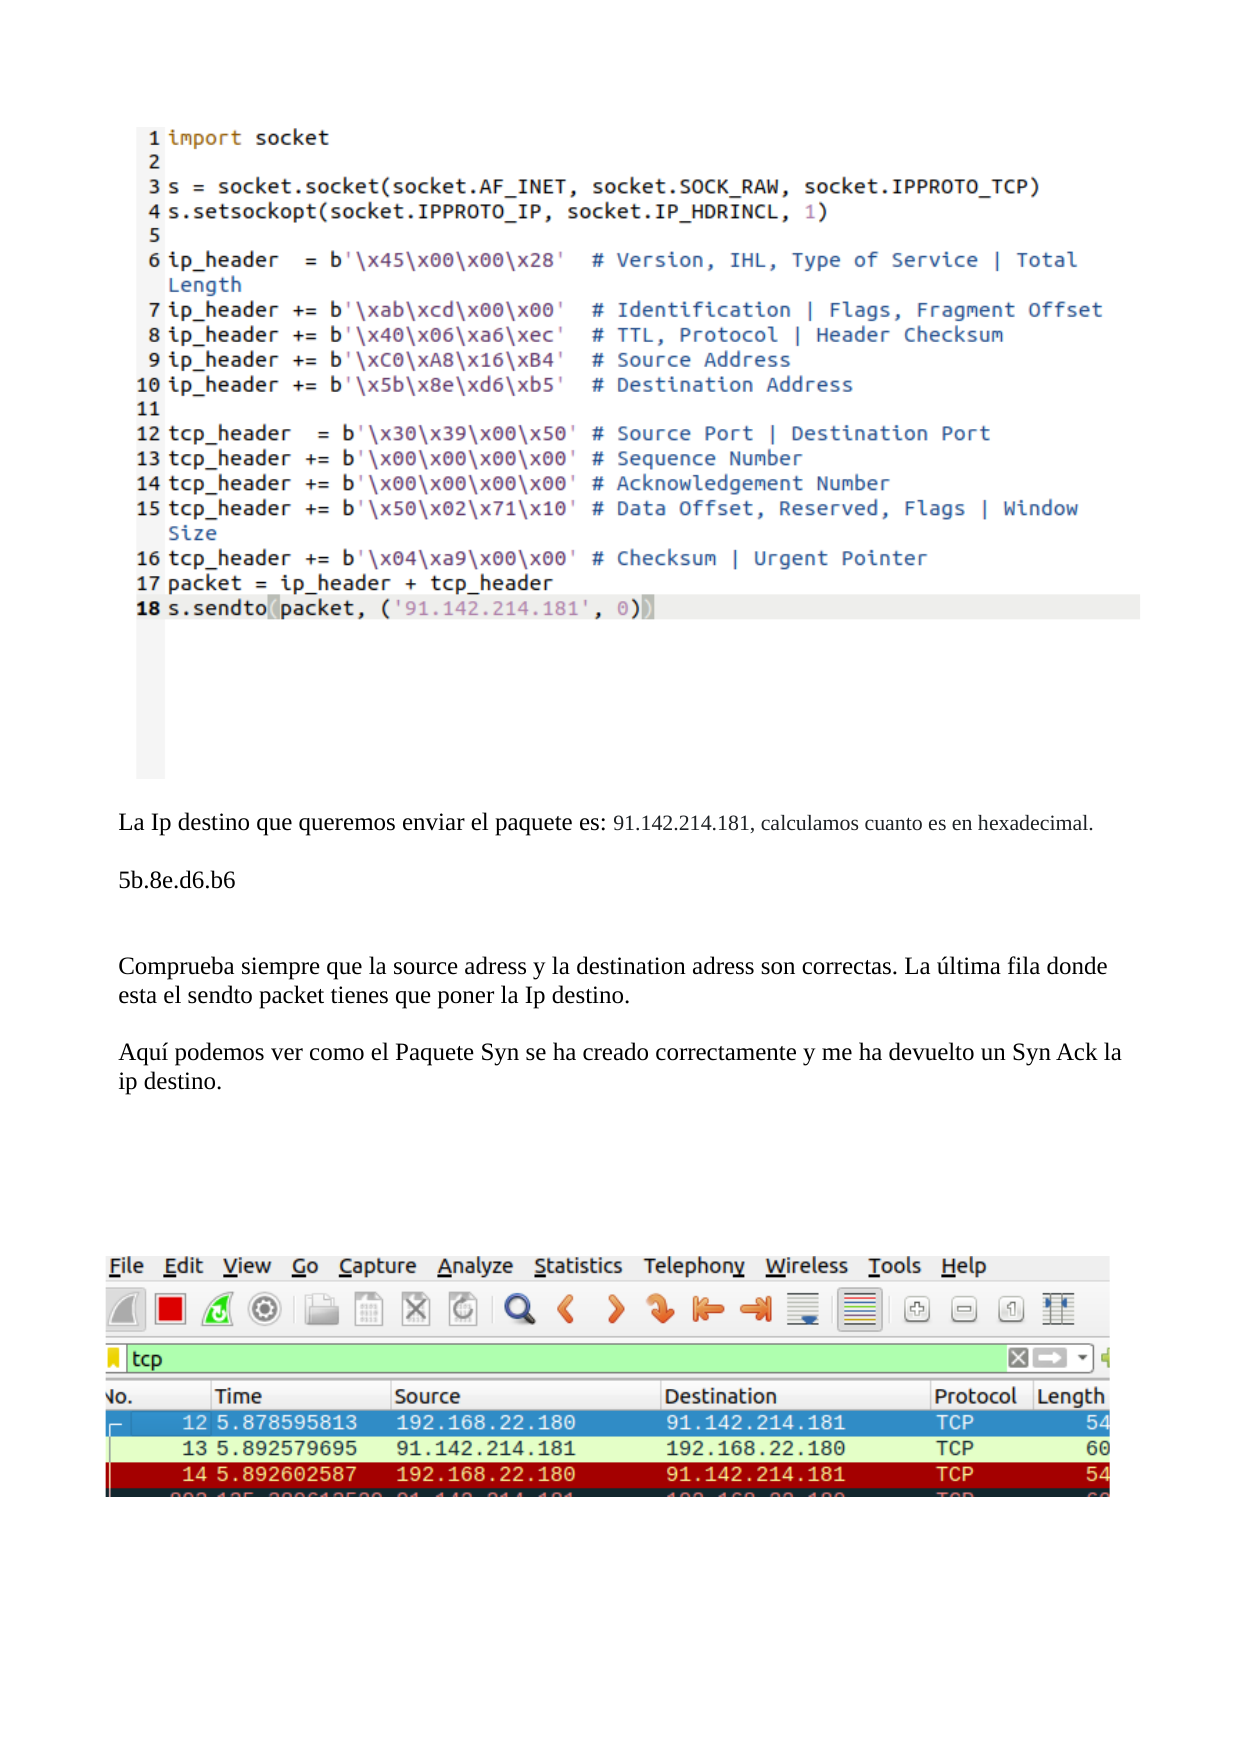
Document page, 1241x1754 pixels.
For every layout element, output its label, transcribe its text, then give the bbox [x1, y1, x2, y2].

picture [136, 127, 1141, 779]
text 5b.8e.d6.b6 [118, 865, 1122, 894]
picture [105, 1256, 1110, 1497]
text Aquí podemos ver como el Paquete Syn se ha creado correctamente y me ha devuelto un Syn Ack la ip destino. [118, 1037, 1122, 1095]
text Comprueba siempre que la source adress y la destination adress son correctas. La última fila donde esta el sendto packet tienes que poner la Ip destino. [118, 951, 1122, 1009]
text La Ip destino que queremos enviar el paquete es: 91.142.214.181, calculamos cuanto es en hexadecimal. [118, 807, 1122, 836]
